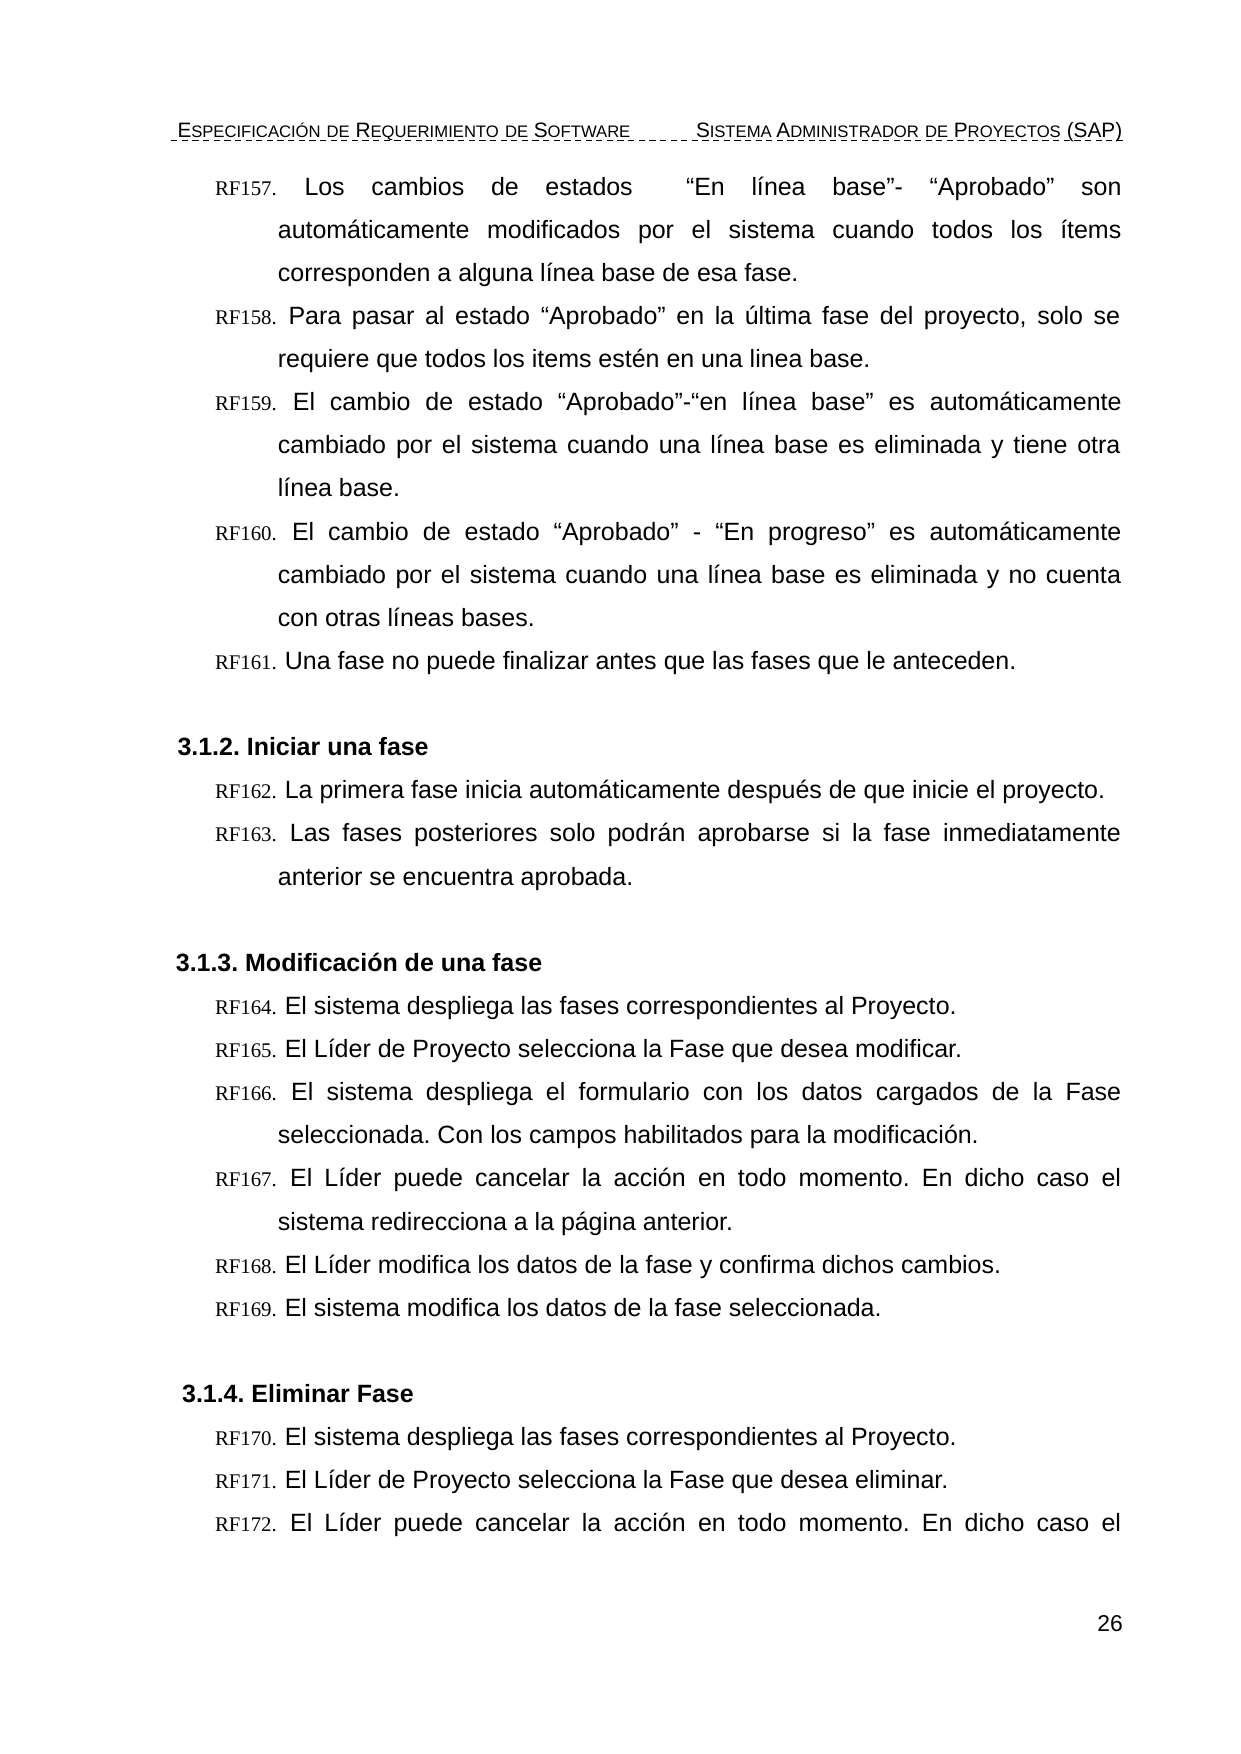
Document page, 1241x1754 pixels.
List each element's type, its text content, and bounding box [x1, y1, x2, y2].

list 3.1.3. Modificación de una fase [113, 948, 1122, 977]
list 3.1.2. Iniciar una fase [114, 732, 1122, 761]
list El Líder modifica los datos de la fase y confirma dichos cambios. [215, 1250, 1122, 1278]
list El cambio de estado “Aprobado” - “En progreso” es automáticamente cambiado por el sistema cuando una línea base es eliminada y no cuenta con otras líneas bases. [215, 517, 1122, 632]
list El sistema modifica los datos de la fase seleccionada. [215, 1293, 1122, 1322]
list Los cambios de estados “En línea base”- “Aprobado” son automáticamente modificados por el sistema cuando todos los ítems corresponden a alguna línea base de esa fase. [215, 172, 1122, 287]
list El sistema despliega las fases correspondientes al Proyecto. [215, 1422, 1122, 1451]
list El Líder de Proyecto selecciona la Fase que desea modificar. [215, 1034, 1122, 1063]
list Las fases posteriores solo podrán aprobarse si la fase inmediatamente anterior se encuentra aprobada. [215, 818, 1122, 890]
list 3.1.4. Eliminar Fase [119, 1379, 1122, 1408]
list Una fase no puede finalizar antes que las fases que le anteceden. [215, 646, 1122, 675]
list El Líder de Proyecto selecciona la Fase que desea eliminar. [215, 1465, 1122, 1494]
list El sistema despliega el formulario con los datos cargados de la Fase seleccionada. Con los campos habilitados para la modificación. [215, 1077, 1122, 1149]
list El cambio de estado “Aprobado”-“en línea base” es automáticamente cambiado por el sistema cuando una línea base es eliminada y tiene otra línea base. [215, 387, 1122, 502]
list El Líder puede cancelar la acción en todo momento. En dicho caso el sistema redirecciona a la página anterior. [215, 1163, 1122, 1235]
list El sistema despliega las fases correspondientes al Proyecto. [215, 991, 1122, 1020]
list Para pasar al estado “Aprobado” en la última fase del proyecto, solo se requiere que todos los items estén en una linea base. [215, 301, 1122, 373]
list El Líder puede cancelar la acción en todo momento. En dicho caso el [215, 1508, 1122, 1537]
list La primera fase inicia automáticamente después de que inicie el proyecto. [215, 775, 1122, 804]
